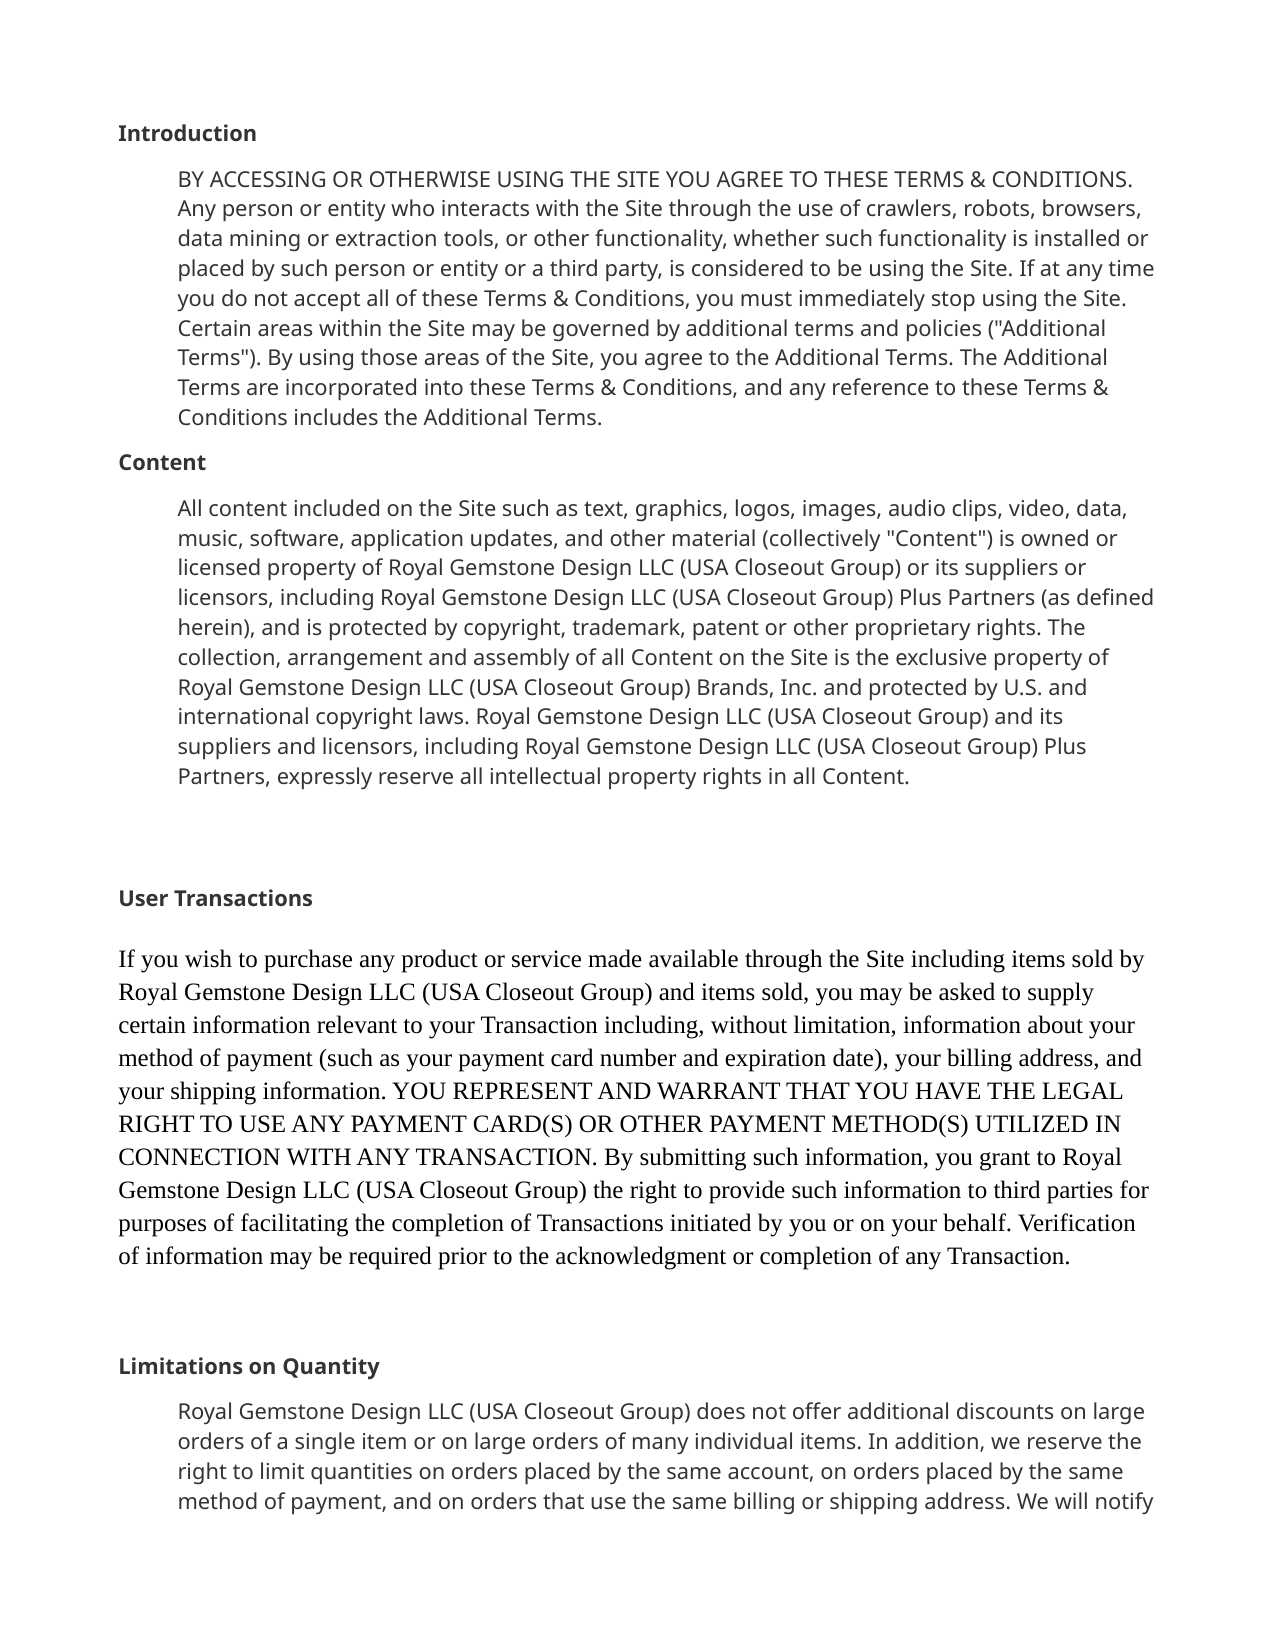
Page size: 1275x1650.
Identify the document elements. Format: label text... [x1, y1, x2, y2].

subtitle Introduction [118, 118, 1157, 148]
list BY ACCESSING OR OTHERWISE USING THE SITE YOU AGREE TO THESE TERMS & CONDITIONS. Any person or entity who interacts with the Site through the use of crawlers, robots, browsers, data mining or extraction tools, or other functionality, whether such functionality is installed or placed by such person or entity or a third party, is considered to be using the Site. If at any time you do not accept all of these Terms & Conditions, you must immediately stop using the Site. Certain areas within the Site may be governed by additional terms and policies ("Additional Terms"). By using those areas of the Site, you agree to the Additional Terms. The Additional Terms are incorporated into these Terms & Conditions, and any reference to these Terms & Conditions includes the Additional Terms. [177, 163, 1157, 432]
subtitle Content [118, 447, 1157, 477]
text If you wish to purchase any product or service made available through the Site including items sold by Royal Gemstone Design LLC (USA Closeout Group) and items sold, you may be asked to supply certain information relevant to your Transaction including, without limitation, information about your method of payment (such as your payment card number and expiration date), your billing address, and your shipping information. YOU REPRESENT AND WARRANT THAT YOU HAVE THE LEGAL RIGHT TO USE ANY PAYMENT CARD(S) OR OTHER PAYMENT METHOD(S) UTILIZED IN CONNECTION WITH ANY TRANSACTION. By submitting such information, you grant to Royal Gemstone Design LLC (USA Closeout Group) the right to provide such information to third parties for purposes of facilitating the completion of Transactions initiated by you or on your behalf. Verification of information may be required prior to the acknowledgment or completion of any Transaction. [118, 944, 1157, 1270]
subtitle Limitations on Quantity [118, 1351, 1157, 1381]
list All content included on the Site such as text, graphics, logos, images, audio clips, video, data, music, software, application updates, and other material (collectively "Content") is owned or licensed property of Royal Gemstone Design LLC (USA Closeout Group) or its suppliers or licensors, including Royal Gemstone Design LLC (USA Closeout Group) Plus Partners (as defined herein), and is protected by copyright, trademark, patent or other proprietary rights. The collection, arrangement and assembly of all Content on the Site is the exclusive property of Royal Gemstone Design LLC (USA Closeout Group) Brands, Inc. and protected by U.S. and international copyright laws. Royal Gemstone Design LLC (USA Closeout Group) and its suppliers and licensors, including Royal Gemstone Design LLC (USA Closeout Group) Plus Partners, expressly reserve all intellectual property rights in all Content. [177, 493, 1157, 791]
subtitle User Transactions [118, 883, 1157, 913]
list Royal Gemstone Design LLC (USA Closeout Group) does not offer additional discounts on large orders of a single item or on large orders of many individual items. In addition, we reserve the right to limit quantities on orders placed by the same account, on orders placed by the same method of payment, and on orders that use the same billing or shipping address. We will notify [177, 1396, 1157, 1515]
